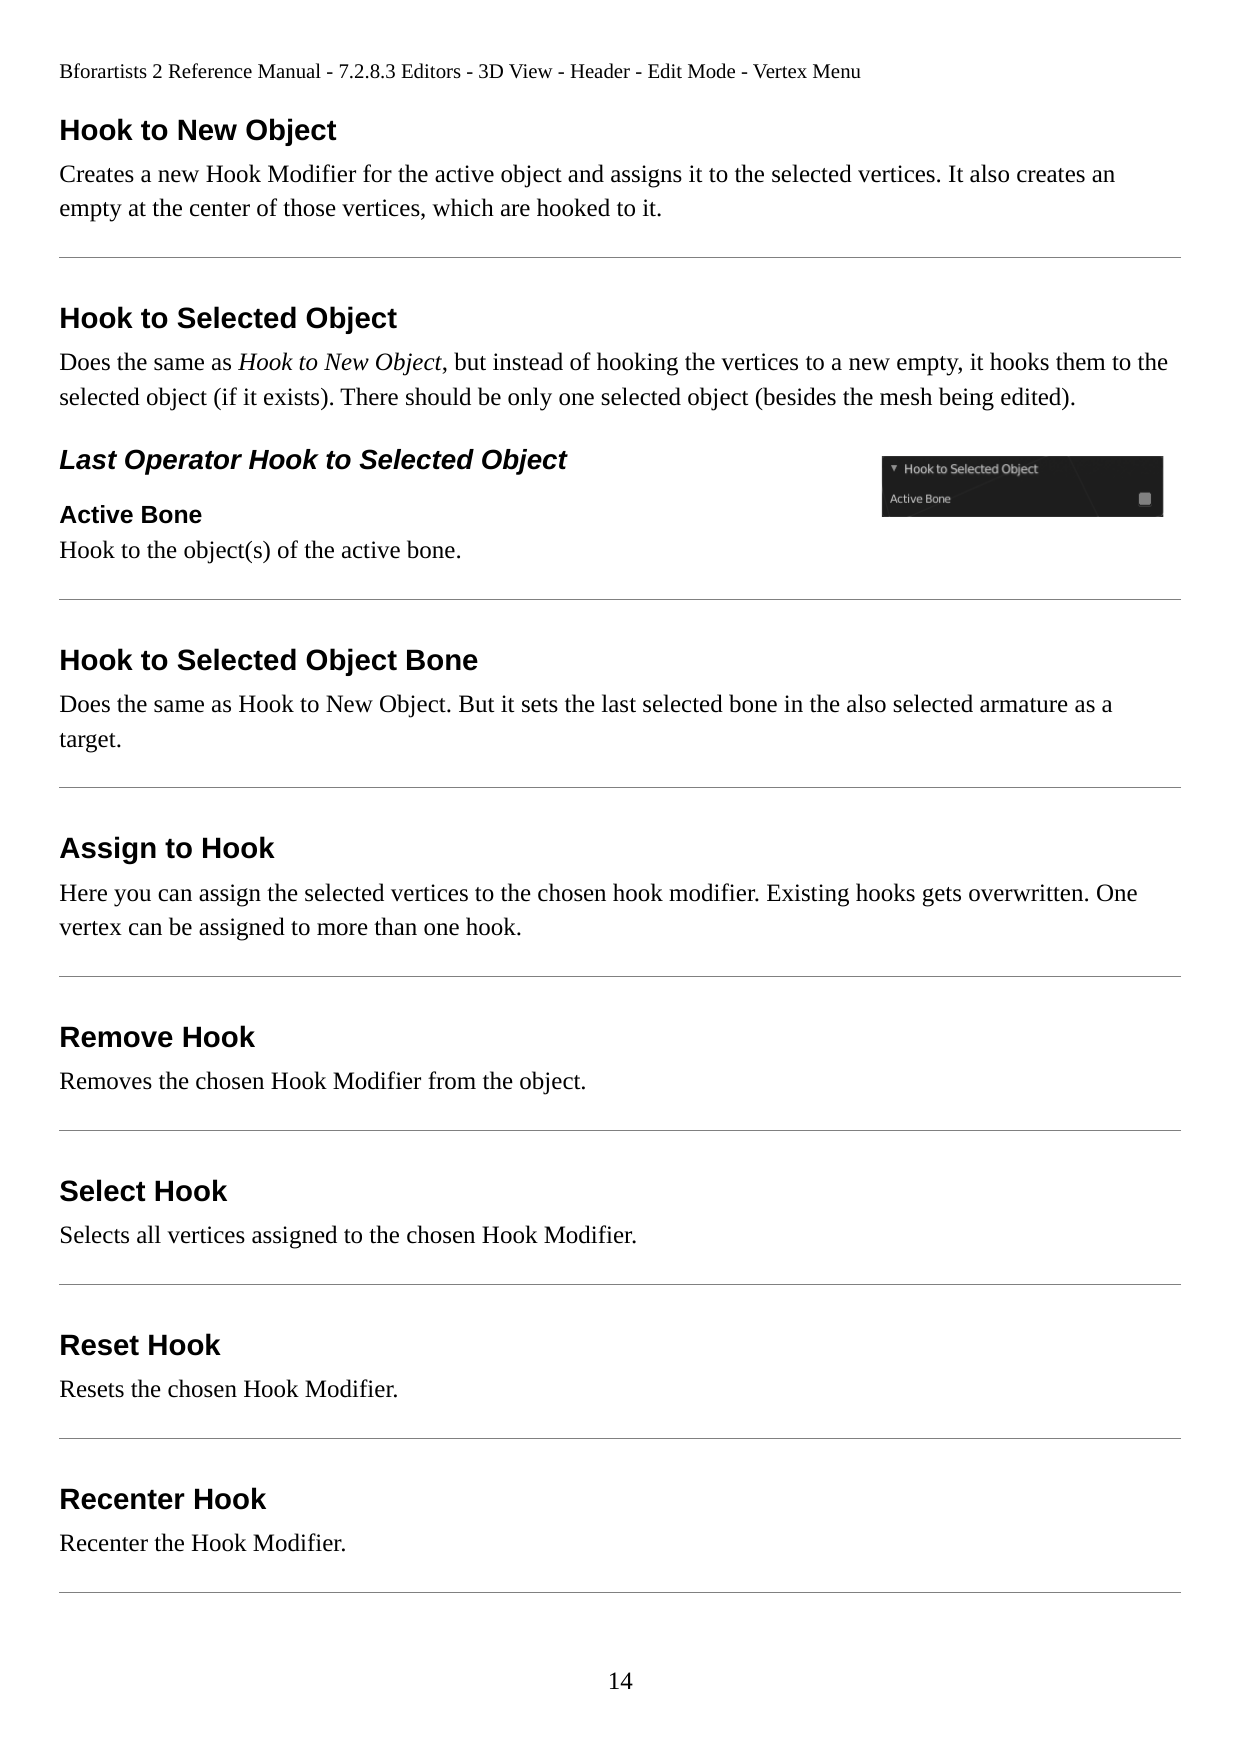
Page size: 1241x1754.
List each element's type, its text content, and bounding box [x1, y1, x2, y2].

subtitle Last Operator Hook to Selected Object [59, 443, 1181, 475]
text Here you can assign the selected vertices to the chosen hook modifier. Existing hooks gets overwritten. One vertex can be assigned to more than one hook. [59, 878, 1181, 941]
subtitle Hook to Selected Object Bone [59, 643, 1181, 677]
text Resets the chosen Hook Modifier. [59, 1374, 1181, 1403]
text Recenter the Hook Modifier. [59, 1528, 1181, 1557]
text Removes the chosen Hook Modifier from the object. [59, 1066, 1181, 1095]
text Does the same as Hook to New Object. But it sets the last selected bone in the also selected armature as a target. [59, 689, 1181, 752]
text Does the same as Hook to New Object, but instead of hooking the vertices to a new empty, it hooks them to the selected object (if it exists). There should be only one selected object (besides the mesh being edited). [59, 347, 1181, 411]
subtitle Select Hook [59, 1174, 1181, 1208]
picture [881, 456, 1164, 517]
subtitle Remove Hook [59, 1020, 1181, 1054]
subtitle Reset Hook [59, 1328, 1181, 1362]
subtitle Recenter Hook [59, 1482, 1181, 1516]
subtitle Active Bone [59, 500, 1181, 529]
subtitle Hook to Selected Object [59, 301, 1181, 335]
subtitle Hook to New Object [59, 113, 1181, 146]
text Hook to the object(s) of the active bone. [59, 535, 1181, 564]
text Selects all vertices assigned to the chosen Hook Modifier. [59, 1220, 1181, 1249]
subtitle Assign to Hook [59, 831, 1181, 865]
text Creates a new Hook Modifier for the active object and assigns it to the selected vertices. It also creates an empty at the center of those vertices, which are hooked to it. [59, 159, 1181, 222]
